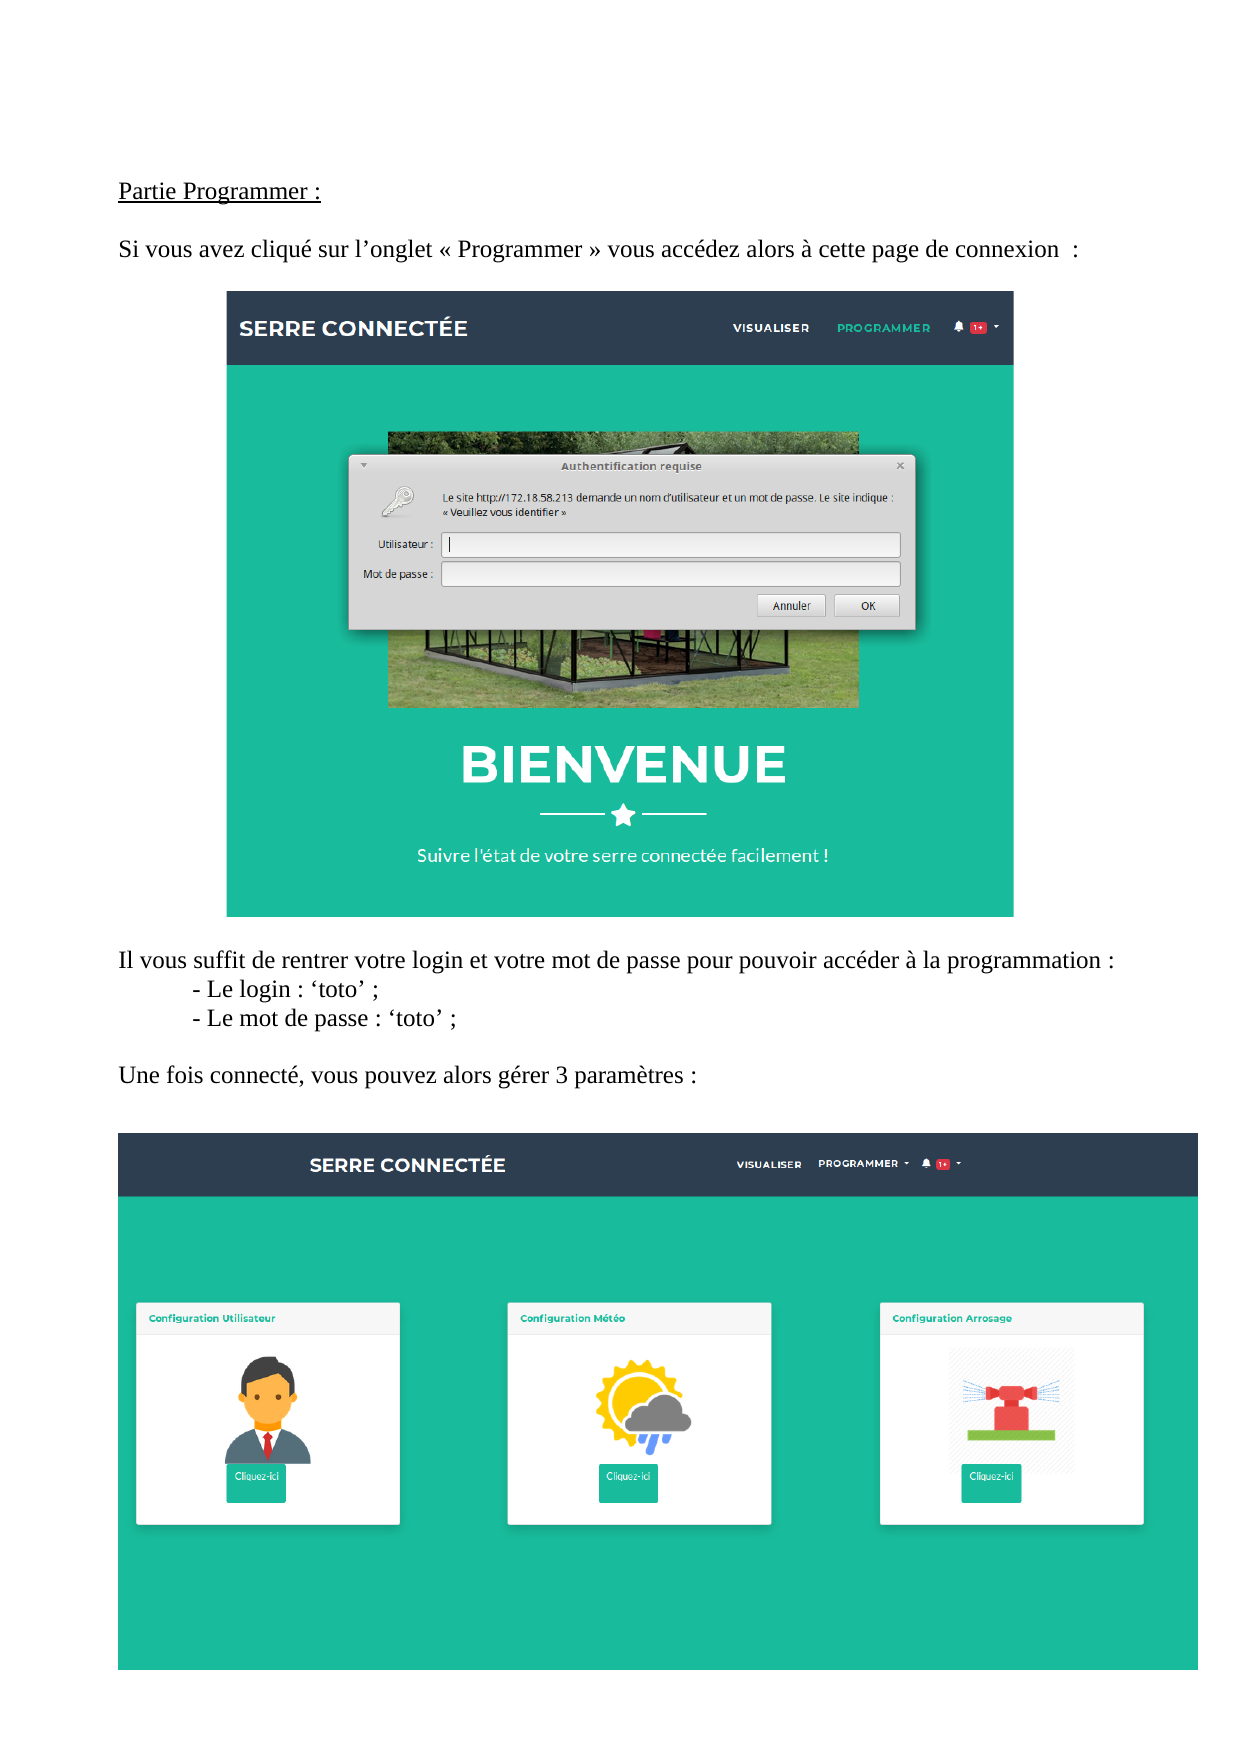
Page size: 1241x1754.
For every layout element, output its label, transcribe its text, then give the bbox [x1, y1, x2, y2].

text - Le login : ‘toto’ ; [118, 974, 1122, 1003]
text Il vous suffit de rentrer votre login et votre mot de passe pour pouvoir accéder à la programmation : [118, 946, 1122, 974]
text Si vous avez cliqué sur l’onglet « Programmer » vous accédez alors à cette page de connexion : [118, 234, 1122, 263]
text - Le mot de passe : ‘toto’ ; [118, 1003, 1122, 1032]
text Une fois connecté, vous pouvez alors gérer 3 paramètres : [118, 1061, 1122, 1089]
picture [118, 1133, 1198, 1670]
picture [226, 291, 1014, 917]
text Partie Programmer : [118, 176, 1122, 205]
